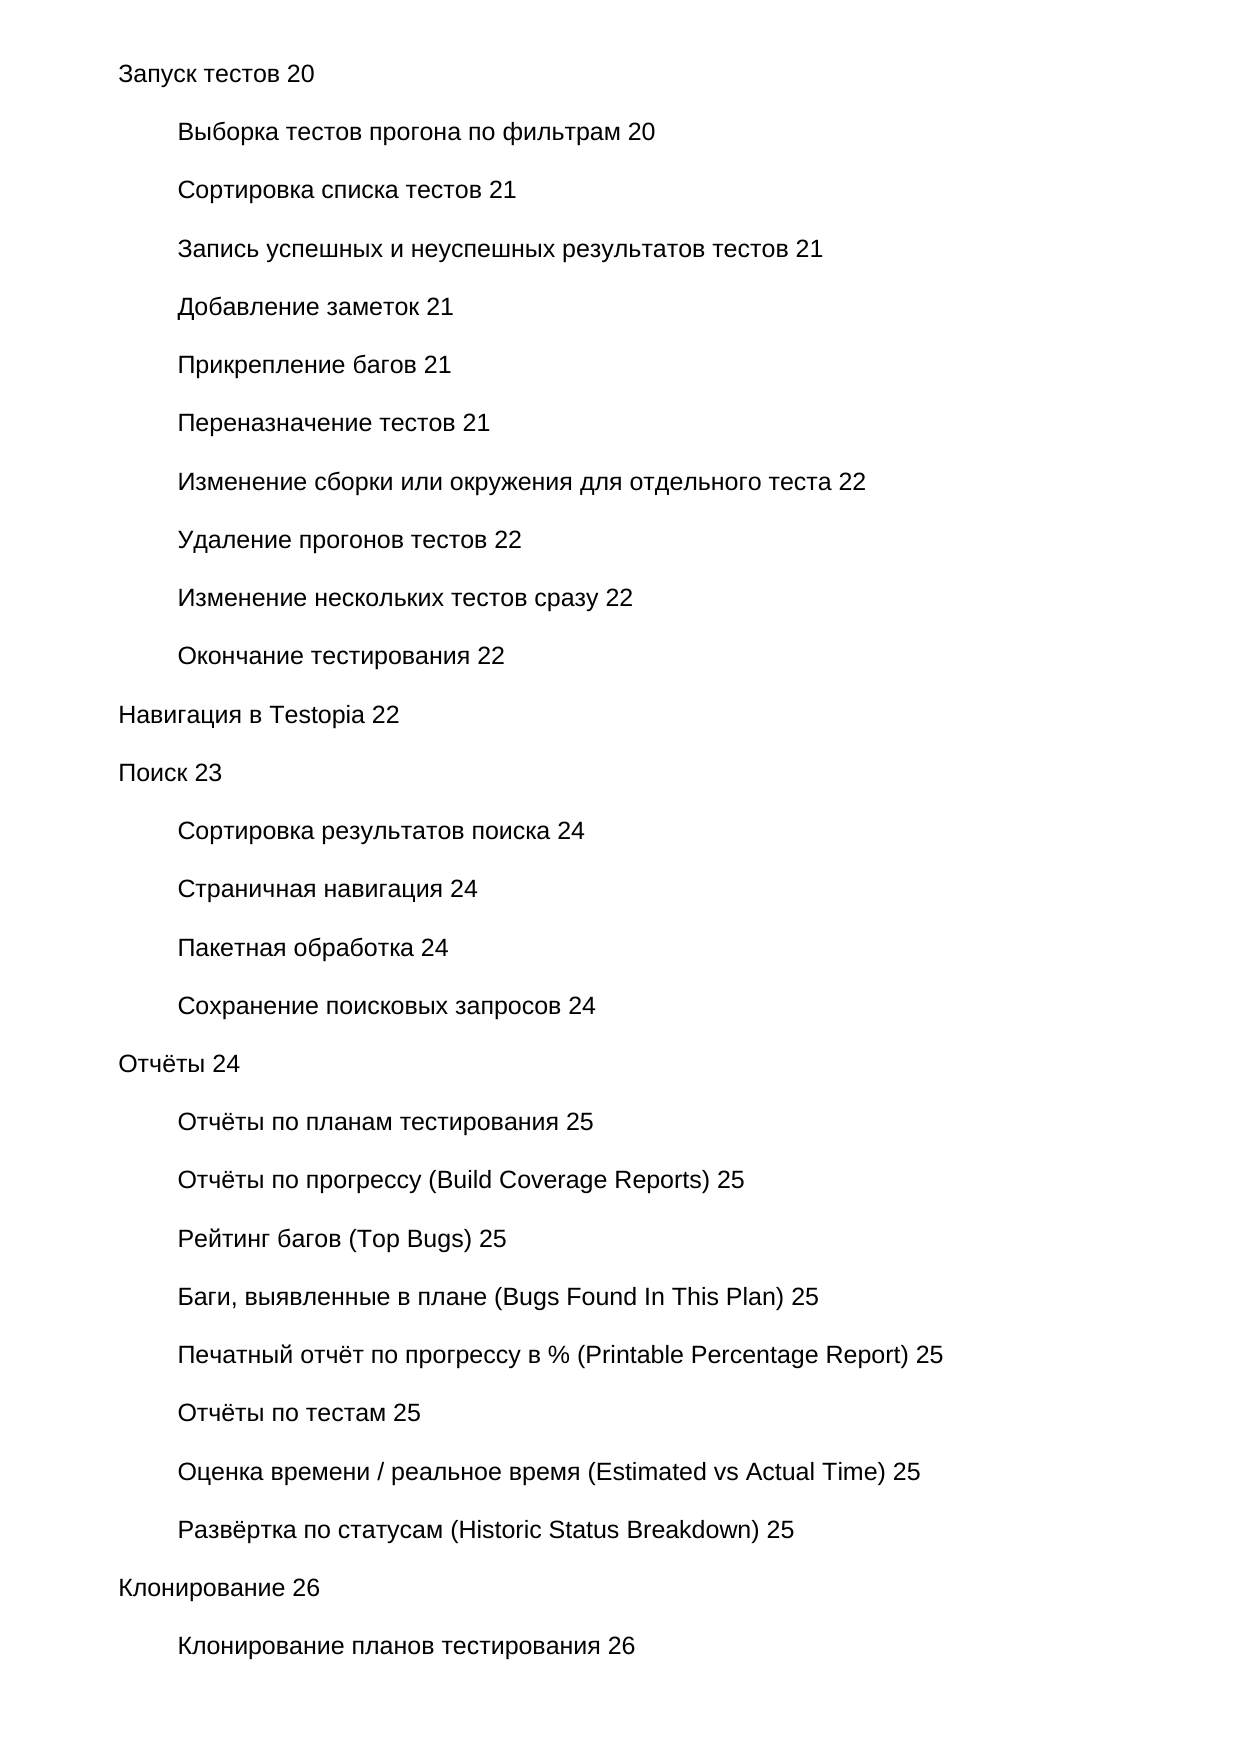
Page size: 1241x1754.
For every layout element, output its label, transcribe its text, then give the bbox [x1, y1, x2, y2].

list Развёртка по статусам (Historic Status Breakdown) 25 [177, 1515, 1181, 1543]
list Рейтинг багов (Top Bugs) 25 [177, 1224, 1181, 1252]
list Окончание тестирования 22 [177, 641, 1181, 670]
list Изменение нескольких тестов сразу 22 [177, 583, 1181, 612]
subtitle Поиск 23 [118, 758, 1181, 787]
list Добавление заметок 21 [177, 292, 1181, 321]
list Выборка тестов прогона по фильтрам 20 [177, 117, 1181, 146]
subtitle Отчёты 24 [118, 1049, 1181, 1078]
list Запись успешных и неуспешных результатов тестов 21 [177, 234, 1181, 262]
list Баги, выявленные в плане (Bugs Found In This Plan) 25 [177, 1282, 1181, 1311]
list Отчёты по планам тестирования 25 [177, 1107, 1181, 1136]
list Пакетная обработка 24 [177, 932, 1181, 961]
list Печатный отчёт по прогрессу в % (Printable Percentage Report) 25 [177, 1340, 1181, 1369]
list Отчёты по прогрессу (Build Coverage Reports) 25 [177, 1165, 1181, 1194]
list Оценка времени / реальное время (Estimated vs Actual Time) 25 [177, 1457, 1181, 1485]
list Клонирование планов тестирования 26 [177, 1631, 1181, 1660]
list Сортировка списка тестов 21 [177, 176, 1181, 204]
list Сохранение поисковых запросов 24 [177, 991, 1181, 1019]
list Страничная навигация 24 [177, 874, 1181, 903]
list Удаление прогонов тестов 22 [177, 525, 1181, 554]
subtitle Клонирование 26 [118, 1573, 1181, 1602]
subtitle Навигация в Testopia 22 [118, 699, 1181, 728]
list Сортировка результатов поиска 24 [177, 816, 1181, 845]
subtitle Запуск тестов 20 [118, 59, 1181, 88]
list Отчёты по тестам 25 [177, 1398, 1181, 1427]
list Изменение сборки или окружения для отдельного теста 22 [177, 467, 1181, 495]
list Прикрепление багов 21 [177, 350, 1181, 379]
list Переназначение тестов 21 [177, 408, 1181, 437]
